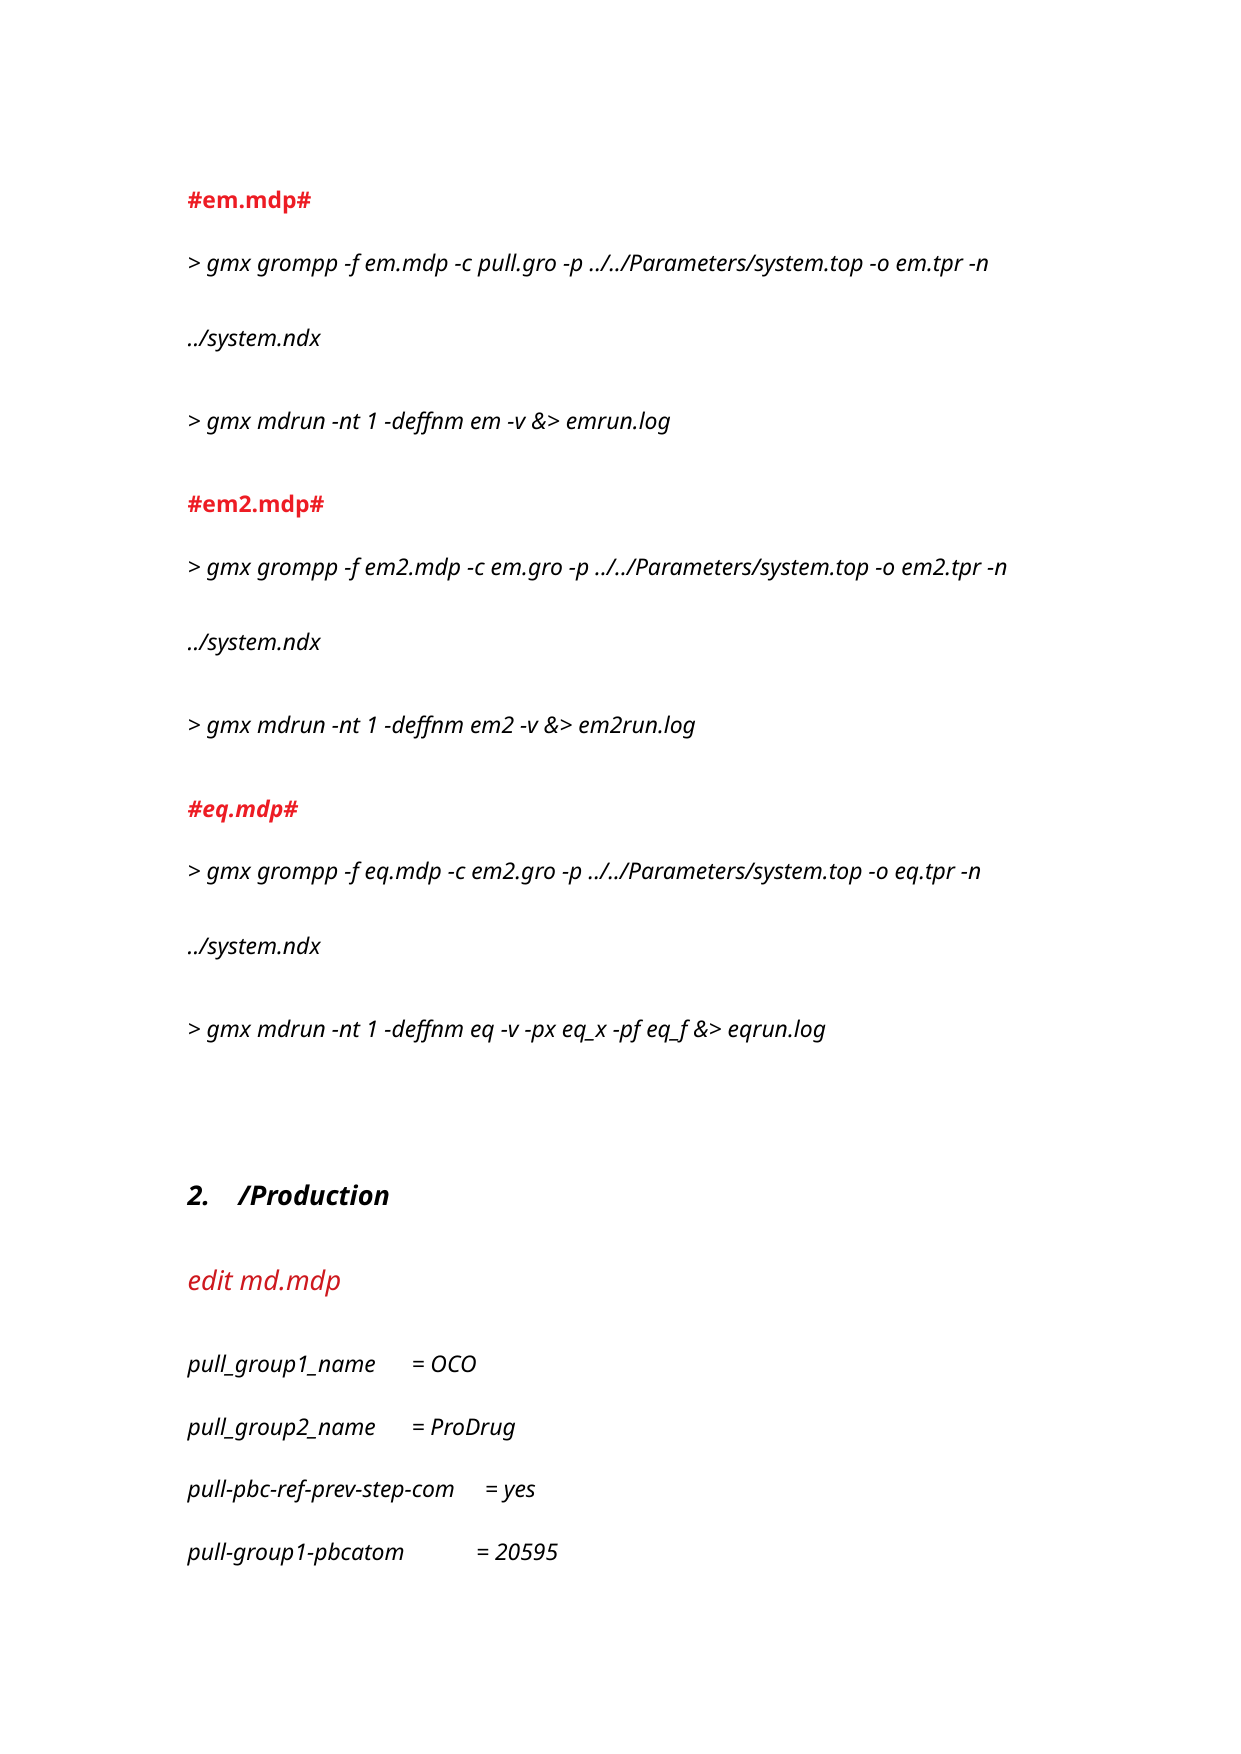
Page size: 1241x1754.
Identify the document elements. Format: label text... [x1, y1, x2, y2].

text pull-pbc-ref-prev-step-com = yes [187, 1447, 1053, 1510]
text > gmx grompp -f eq.mdp -c em2.gro -p ../../Parameters/system.top -o eq.tpr -n ../system.ndx [187, 829, 1053, 967]
text #eq.mdp# [187, 767, 1053, 829]
text > gmx grompp -f em.mdp -c pull.gro -p ../../Parameters/system.top -o em.tpr -n ../system.ndx [187, 221, 1053, 358]
text #em.mdp# [187, 158, 1053, 221]
text > gmx mdrun -nt 1 -deffnm em -v &> emrun.log [187, 379, 1053, 442]
text 2. /Production [187, 1153, 1053, 1216]
text > gmx grompp -f em2.mdp -c em.gro -p ../../Parameters/system.top -o em2.tpr -n ../system.ndx [187, 525, 1053, 662]
text #em2.mdp# [187, 462, 1053, 525]
text edit md.mdp [187, 1238, 1053, 1300]
text pull_group2_name = ProDrug [187, 1385, 1053, 1447]
text > gmx mdrun -nt 1 -deffnm em2 -v &> em2run.log [187, 683, 1053, 746]
text pull-group1-pbcatom = 20595 [187, 1510, 1053, 1572]
text > gmx mdrun -nt 1 -deffnm eq -v -px eq_x -pf eq_f &> eqrun.log [187, 987, 1053, 1050]
text pull_group1_name = OCO [187, 1322, 1053, 1385]
